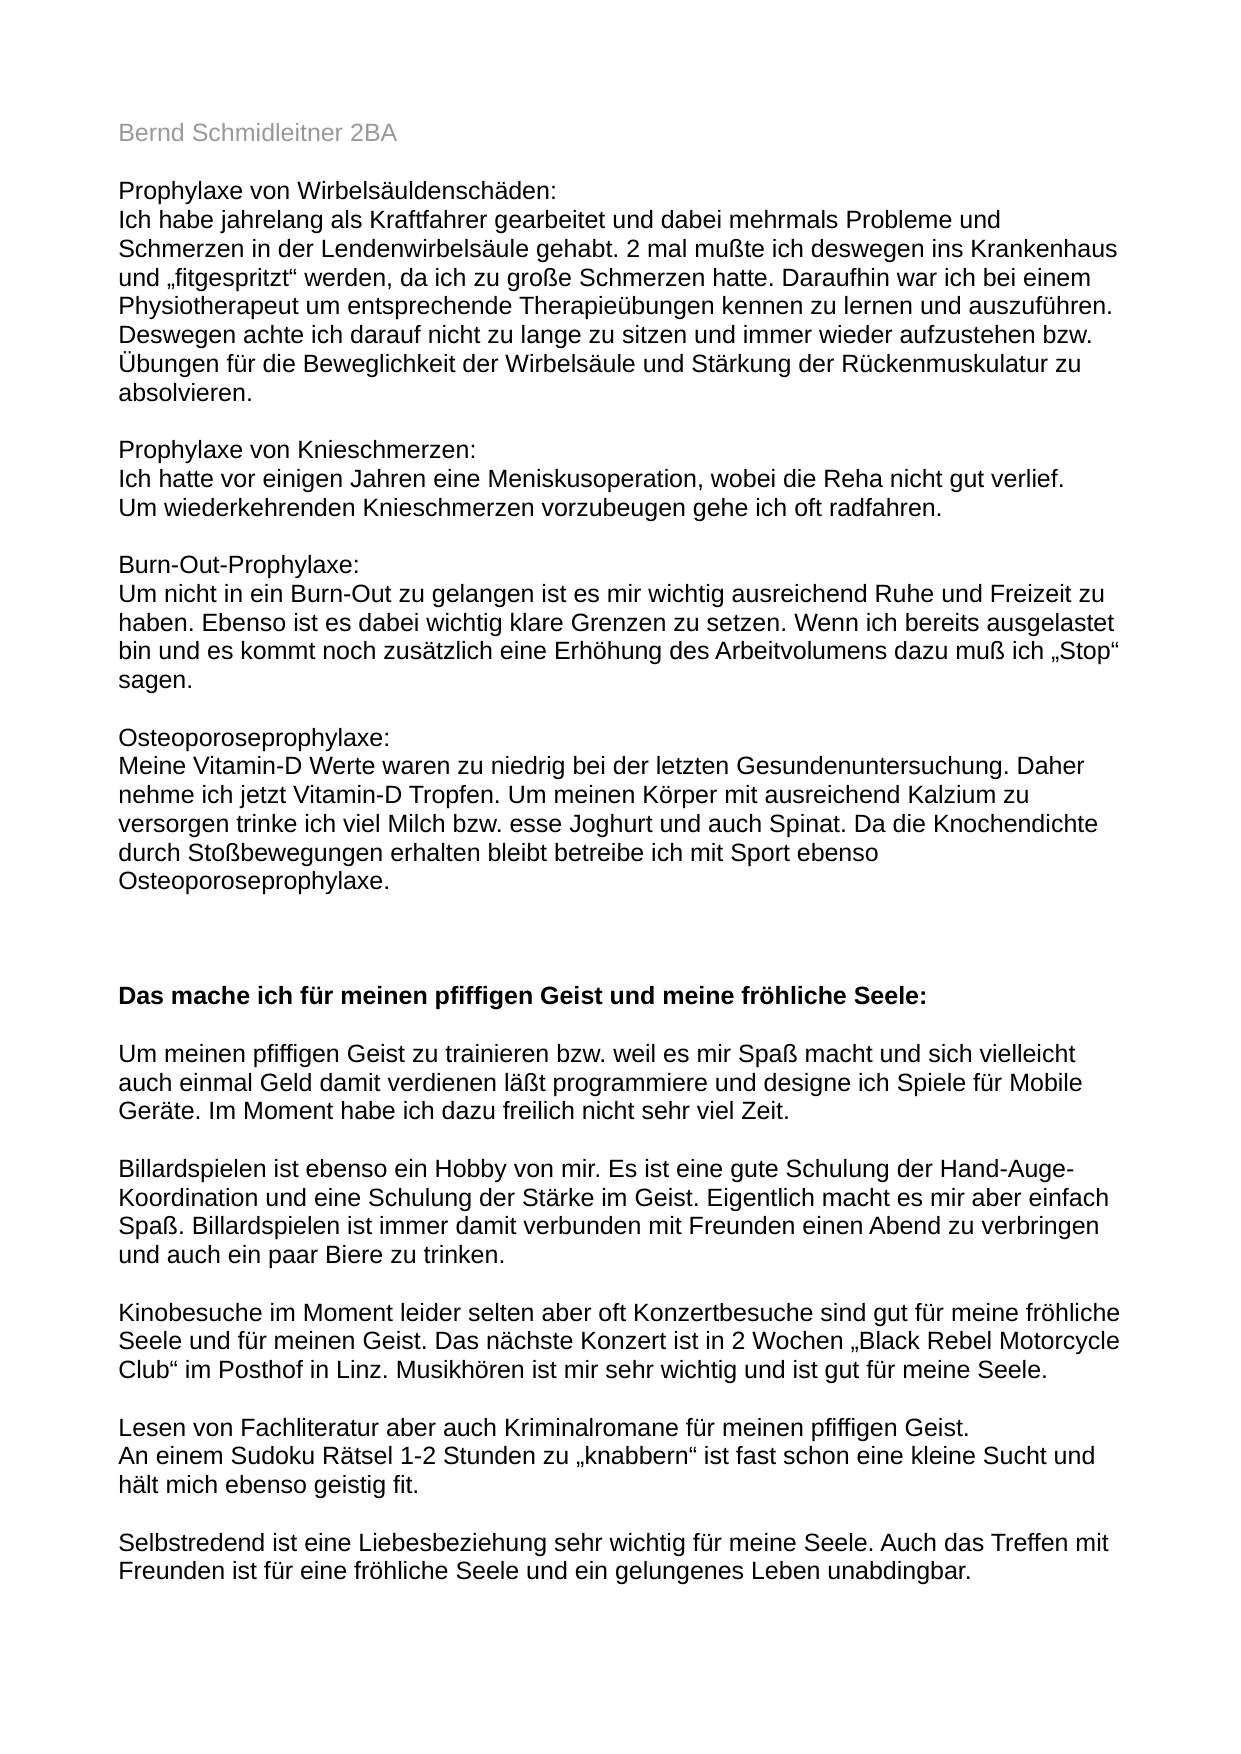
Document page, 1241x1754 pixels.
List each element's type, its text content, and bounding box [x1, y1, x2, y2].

text Um nicht in ein Burn-Out zu gelangen ist es mir wichtig ausreichend Ruhe und Freizeit zu haben. Ebenso ist es dabei wichtig klare Grenzen zu setzen. Wenn ich bereits ausgelastet bin und es kommt noch zusätzlich eine Erhöhung des Arbeitvolumens dazu muß ich „Stop“ sagen. [118, 579, 1122, 694]
text Lesen von Fachliteratur aber auch Kriminalromane für meinen pfiffigen Geist. [118, 1413, 1122, 1441]
text Kinobesuche im Moment leider selten aber oft Konzertbesuche sind gut für meine fröhliche Seele und für meinen Geist. Das nächste Konzert ist in 2 Wochen „Black Rebel Motorcycle Club“ im Posthof in Linz. Musikhören ist mir sehr wichtig und ist gut für meine Seele. [118, 1298, 1122, 1384]
text Ich habe jahrelang als Kraftfahrer gearbeitet und dabei mehrmals Probleme und Schmerzen in der Lendenwirbelsäule gehabt. 2 mal mußte ich deswegen ins Krankenhaus und „fitgespritzt“ werden, da ich zu große Schmerzen hatte. Daraufhin war ich bei einem Physiotherapeut um entsprechende Therapieübungen kennen zu lernen und auszuführen. Deswegen achte ich darauf nicht zu lange zu sitzen und immer wieder aufzustehen bzw. Übungen für die Beweglichkeit der Wirbelsäule und Stärkung der Rückenmuskulatur zu absolvieren. [118, 205, 1122, 406]
text Selbstredend ist eine Liebesbeziehung sehr wichtig für meine Seele. Auch das Treffen mit Freunden ist für eine fröhliche Seele und ein gelungenes Leben unabdingbar. [118, 1528, 1122, 1585]
text Meine Vitamin-D Werte waren zu niedrig bei der letzten Gesundenuntersuchung. Daher nehme ich jetzt Vitamin-D Tropfen. Um meinen Körper mit ausreichend Kalzium zu versorgen trinke ich viel Milch bzw. esse Joghurt und auch Spinat. Da die Knochendichte durch Stoßbewegungen erhalten bleibt betreibe ich mit Sport ebenso Osteoporoseprophylaxe. [118, 751, 1122, 895]
text Ich hatte vor einigen Jahren eine Meniskusoperation, wobei die Reha nicht gut verlief. [118, 464, 1122, 493]
text Um wiederkehrenden Knieschmerzen vorzubeugen gehe ich oft radfahren. [118, 493, 1122, 521]
text Das mache ich für meinen pfiffigen Geist und meine fröhliche Seele: [118, 981, 1122, 1010]
text Burn-Out-Prophylaxe: [118, 550, 1122, 579]
text Prophylaxe von Knieschmerzen: [118, 435, 1122, 464]
text Um meinen pfiffigen Geist zu trainieren bzw. weil es mir Spaß macht und sich vielleicht auch einmal Geld damit verdienen läßt programmiere und designe ich Spiele für Mobile Geräte. Im Moment habe ich dazu freilich nicht sehr viel Zeit. [118, 1039, 1122, 1125]
text An einem Sudoku Rätsel 1-2 Stunden zu „knabbern“ ist fast schon eine kleine Sucht und hält mich ebenso geistig fit. [118, 1441, 1122, 1499]
text Prophylaxe von Wirbelsäuldenschäden: [118, 176, 1122, 205]
text Billardspielen ist ebenso ein Hobby von mir. Es ist eine gute Schulung der Hand-Auge-Koordination und eine Schulung der Stärke im Geist. Eigentlich macht es mir aber einfach Spaß. Billardspielen ist immer damit verbunden mit Freunden einen Abend zu verbringen und auch ein paar Biere zu trinken. [118, 1154, 1122, 1269]
text Osteoporoseprophylaxe: [118, 723, 1122, 751]
